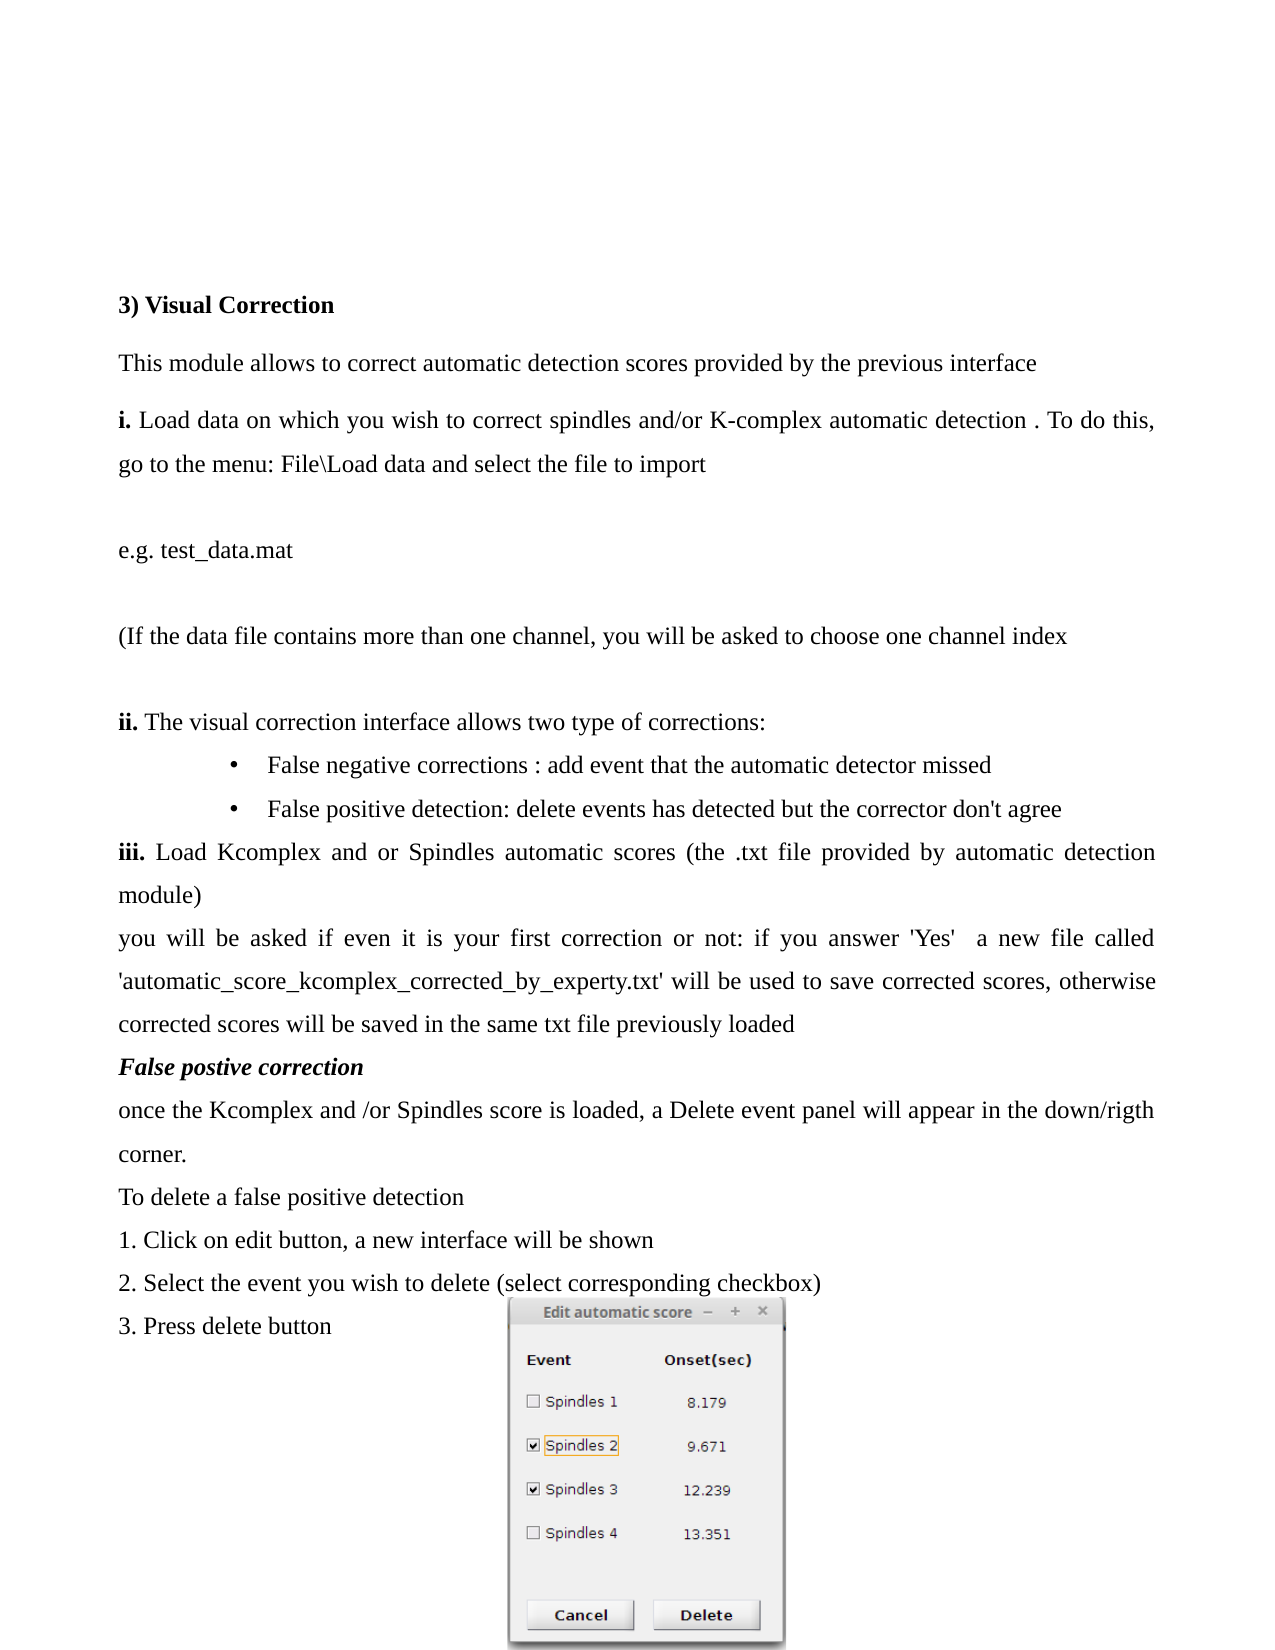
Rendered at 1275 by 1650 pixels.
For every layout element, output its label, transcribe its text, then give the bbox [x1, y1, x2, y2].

text 2. Select the event you wish to delete (select corresponding checkbox) [118, 1268, 1157, 1297]
text To delete a false positive detection [118, 1182, 1157, 1211]
text 3) Visual Correction [118, 291, 1157, 319]
text you will be asked if even it is your first correction or not: if you answer 'Yes' a new file called 'automatic_score_kcomplex_corrected_by_experty.txt' will be used to save corrected scores, otherwise corrected scores will be saved in the same txt file previously loaded [118, 923, 1157, 1038]
list False positive detection: delete events has detected but the corrector don't agree [229, 794, 1157, 822]
text [787, 1311, 1157, 1340]
text This module allows to correct automatic detection scores provided by the previous interface [118, 348, 1157, 377]
text ii. The visual correction interface allows two type of corrections: [118, 707, 1157, 736]
text 3. Press delete button [118, 1311, 507, 1340]
text 1. Click on edit button, a new interface will be shown [118, 1225, 1157, 1254]
text (If the data file contains more than one channel, you will be asked to choose one channel index [118, 621, 1157, 650]
list False negative corrections : add event that the automatic detector missed [229, 751, 1157, 779]
text i. Load data on which you wish to correct spindles and/or K-complex automatic detection . To do this, go to the menu: File\Load data and select the file to import [118, 406, 1157, 477]
picture [507, 1297, 787, 1650]
text False postive correction [118, 1052, 1157, 1081]
text iii. Load Kcomplex and or Spindles automatic scores (the .txt file provided by automatic detection module) [118, 837, 1157, 909]
text e.g. test_data.mat [118, 535, 1157, 564]
text once the Kcomplex and /or Spindles score is loaded, a Delete event panel will appear in the down/rigth corner. [118, 1096, 1157, 1167]
